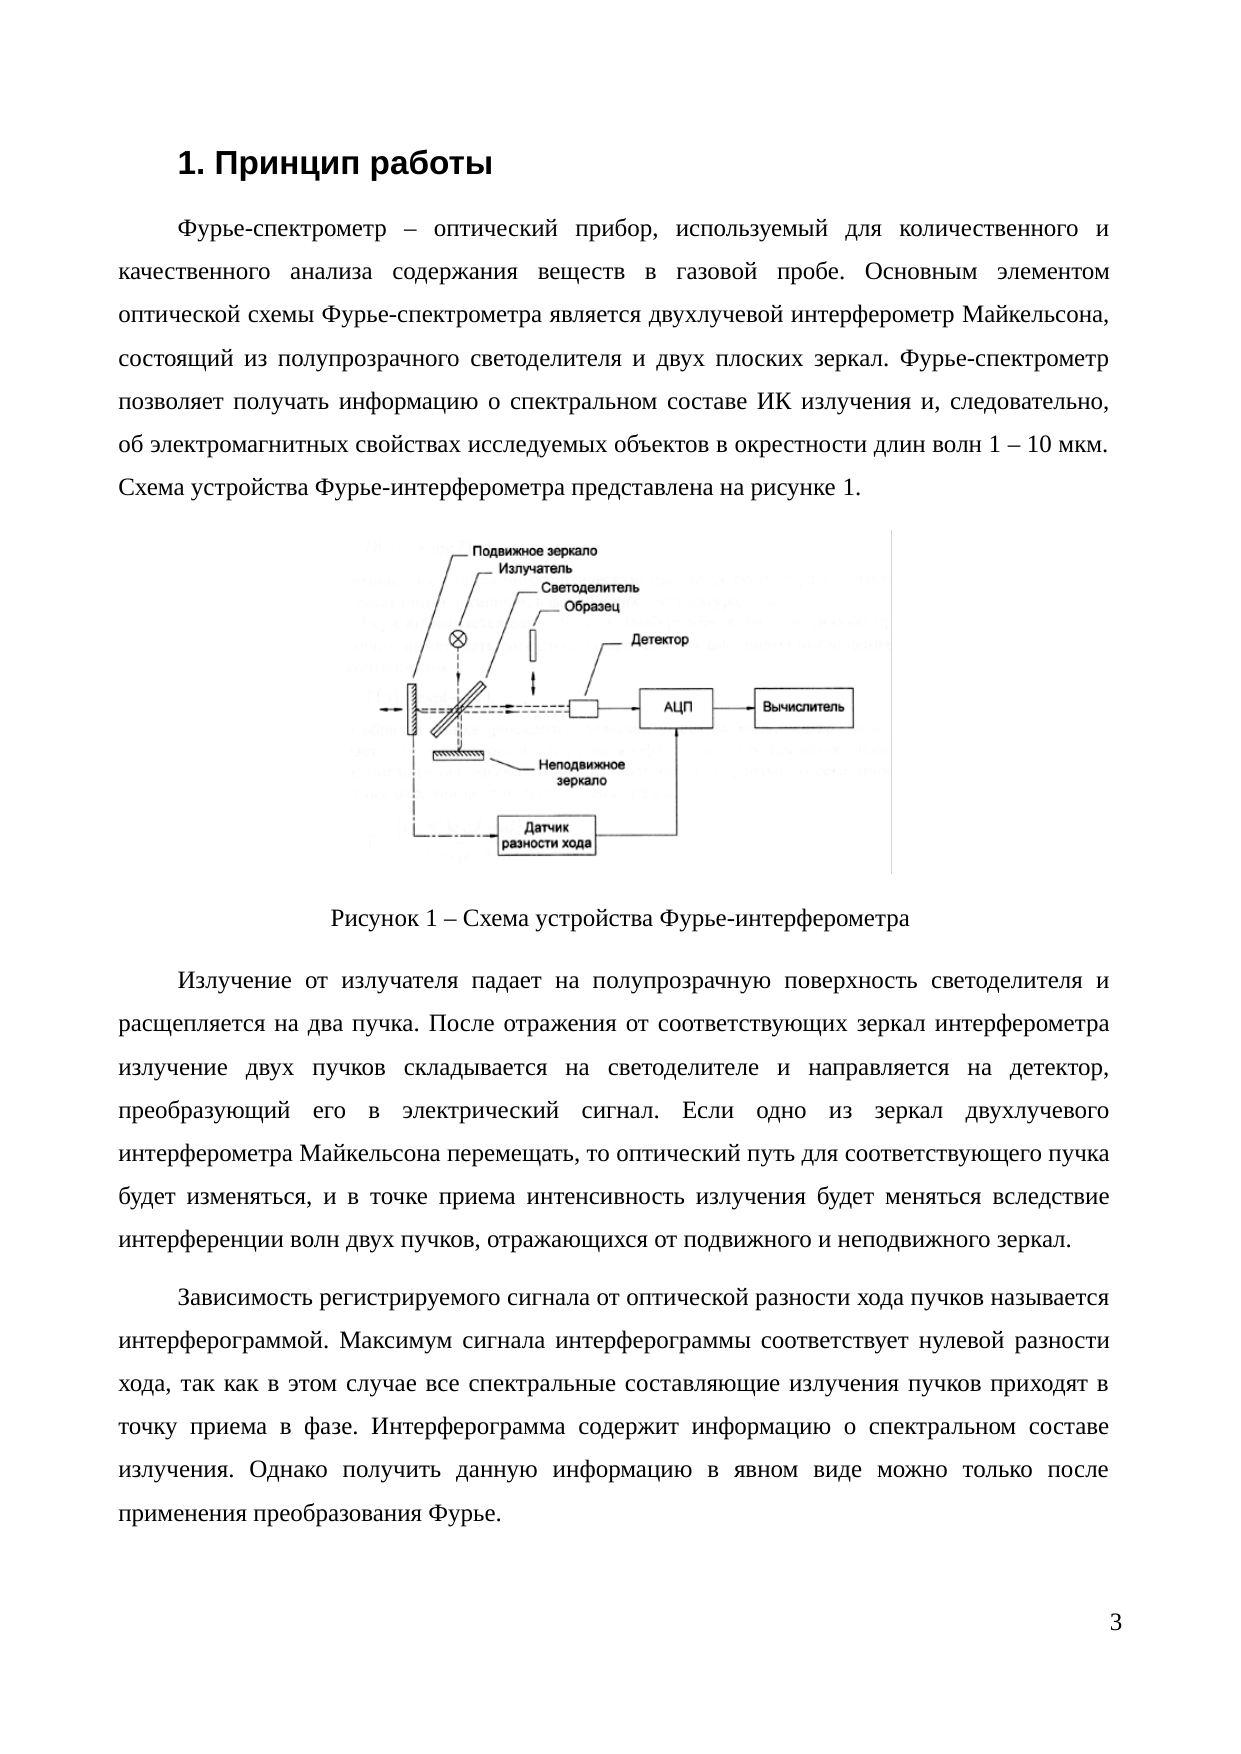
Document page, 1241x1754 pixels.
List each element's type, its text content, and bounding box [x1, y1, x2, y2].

text Зависимость регистрируемого сигнала от оптической разности хода пучков называется интерферограммой. Максимум сигнала интерферограммы соответствует нулевой разности хода, так как в этом случае все спектральные составляющие излучения пучков приходят в точку приема в фазе. Интерферограмма содержит информацию о спектральном составе излучения. Однако получить данную информацию в явном виде можно только после применения преобразования Фурье. [118, 1282, 1110, 1526]
text Рисунок 1 – Схема устройства Фурье-интерферометра [118, 903, 1122, 932]
text Излучение от излучателя падает на полупрозрачную поверхность светоделителя и расщепляется на два пучка. После отражения от соответствующих зеркал интерферометра излучение двух пучков складывается на светоделителе и направляется на детектор, преобразующий его в электрический сигнал. Если одно из зеркал двухлучевого интерферометра Майкельсона перемещать, то оптический путь для соответствующего пучка будет изменяться, и в точке приема интенсивность излучения будет меняться вследствие интерференции волн двух пучков, отражающихся от подвижного и неподвижного зеркал. [118, 965, 1110, 1253]
text Фурье-спектрометр – оптический прибор, используемый для количественного и качественного анализа содержания веществ в газовой пробе. Основным элементом оптической схемы Фурье-спектрометра является двухлучевой интерферометр Майкельсона, состоящий из полупрозрачного светоделителя и двух плоских зеркал. Фурье-спектрометр позволяет получать информацию о спектральном составе ИК излучения и, следовательно, об электромагнитных свойствах исследуемых объектов в окрестности длин волн 1 – 10 мкм. Схема устройства Фурье-интерферометра представлена на рисунке 1. [118, 213, 1110, 501]
picture [348, 530, 893, 874]
subtitle Принцип работы [118, 143, 1093, 182]
